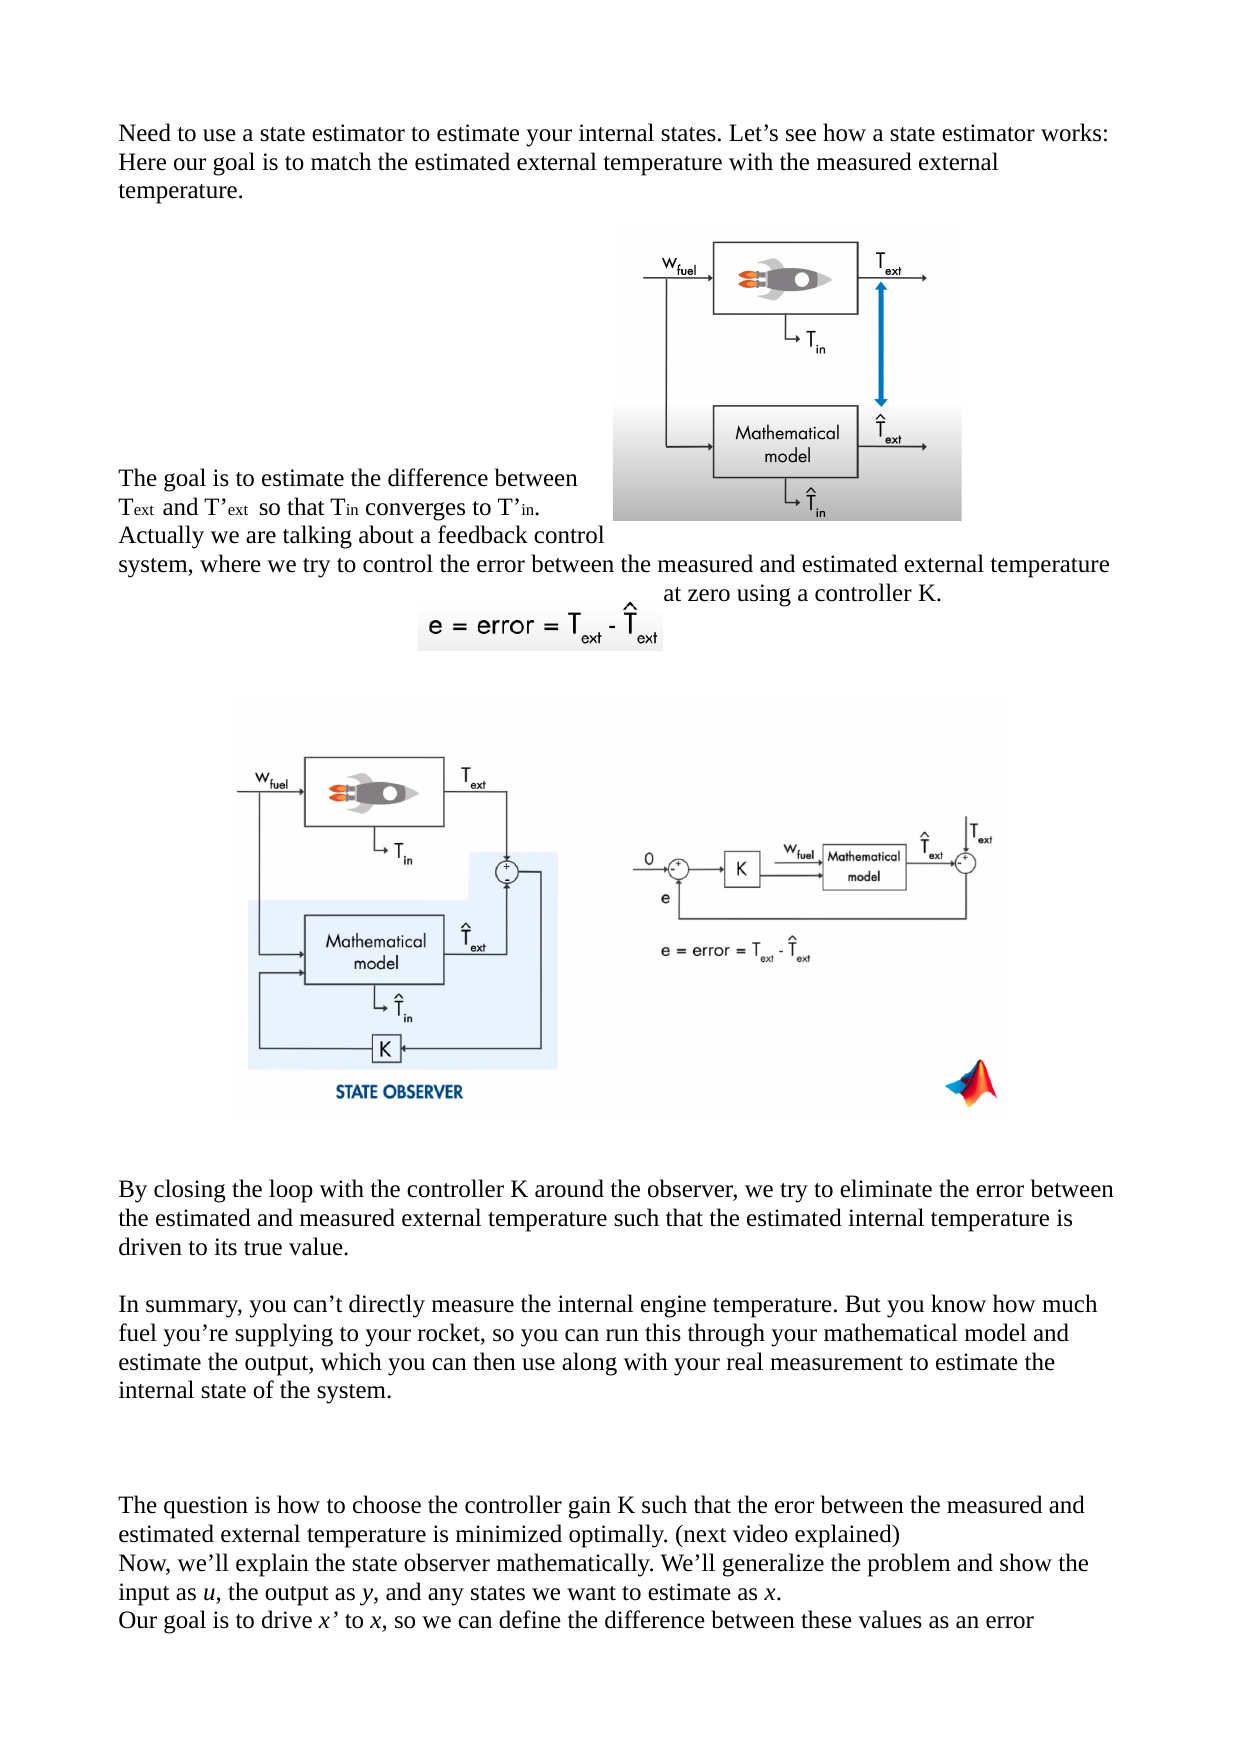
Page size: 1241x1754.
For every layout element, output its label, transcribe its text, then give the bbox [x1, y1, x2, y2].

picture [612, 228, 962, 521]
text In summary, you can’t directly measure the internal engine temperature. But you know how much fuel you’re supplying to your rocket, so you can run this through your mathematical model and estimate the output, which you can then use along with your real measurement to estimate the internal state of the system. [118, 1289, 1122, 1404]
picture [417, 600, 664, 651]
text The goal is to estimate the difference between Text and T’ext so that Tin converges to T’in. [118, 463, 612, 521]
text Need to use a state estimator to estimate your internal states. Let’s see how a state estimator works: [118, 118, 1122, 147]
text Our goal is to drive x’ to x, so we can define the difference between these values as an error [118, 1606, 1122, 1634]
text By closing the loop with the controller K around the observer, we try to eliminate the error between the estimated and measured external temperature such that the estimated internal temperature is driven to its true value. [118, 1174, 1122, 1261]
text [962, 463, 1122, 521]
picture [232, 693, 1009, 1117]
text The question is how to choose the controller gain K such that the eror between the measured and estimated external temperature is minimized optimally. (next video explained) [118, 1491, 1122, 1548]
text Here our goal is to match the estimated external temperature with the measured external temperature. [118, 147, 1122, 204]
text Actually we are talking about a feedback control system, where we try to control the error between the measured and estimated external temperature at zero using a controller K. [118, 521, 1122, 607]
text Now, we’ll explain the state observer mathematically. We’ll generalize the problem and show the input as u, the output as y, and any states we want to estimate as x. [118, 1548, 1122, 1606]
